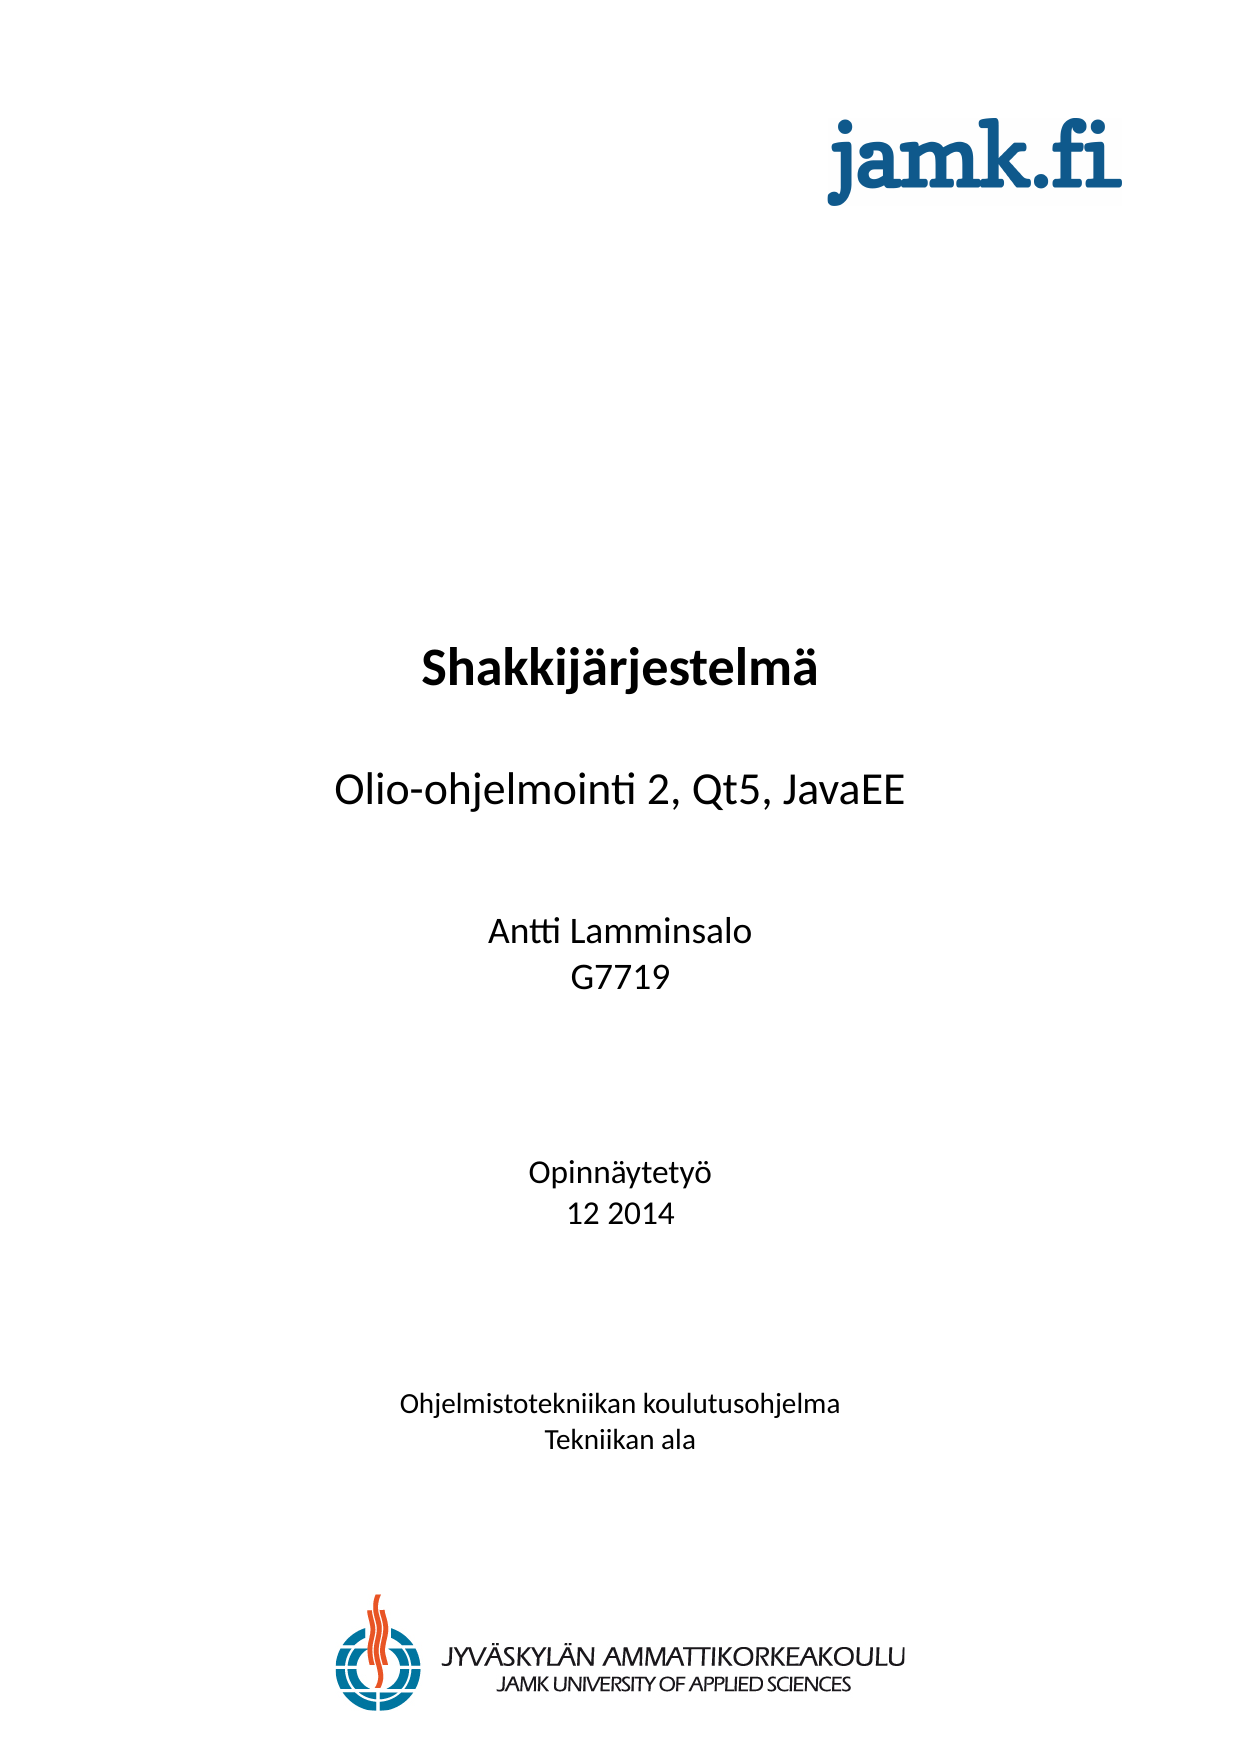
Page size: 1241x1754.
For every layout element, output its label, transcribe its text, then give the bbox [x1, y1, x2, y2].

text Tekniikan ala [118, 1421, 1122, 1457]
text 12 2014 [118, 1192, 1122, 1233]
text Ohjelmistotekniikan koulutusohjelma [118, 1385, 1122, 1421]
text Olio-ohjelmointi 2, Qt5, JavaEE [118, 759, 1122, 816]
picture [827, 118, 1122, 206]
text G7719 [118, 953, 1122, 999]
text Shakkijärjestelmä [118, 632, 1122, 698]
text Opinnäytetyö [118, 1151, 1122, 1192]
picture [335, 1594, 905, 1711]
text Antti Lamminsalo [118, 907, 1122, 953]
